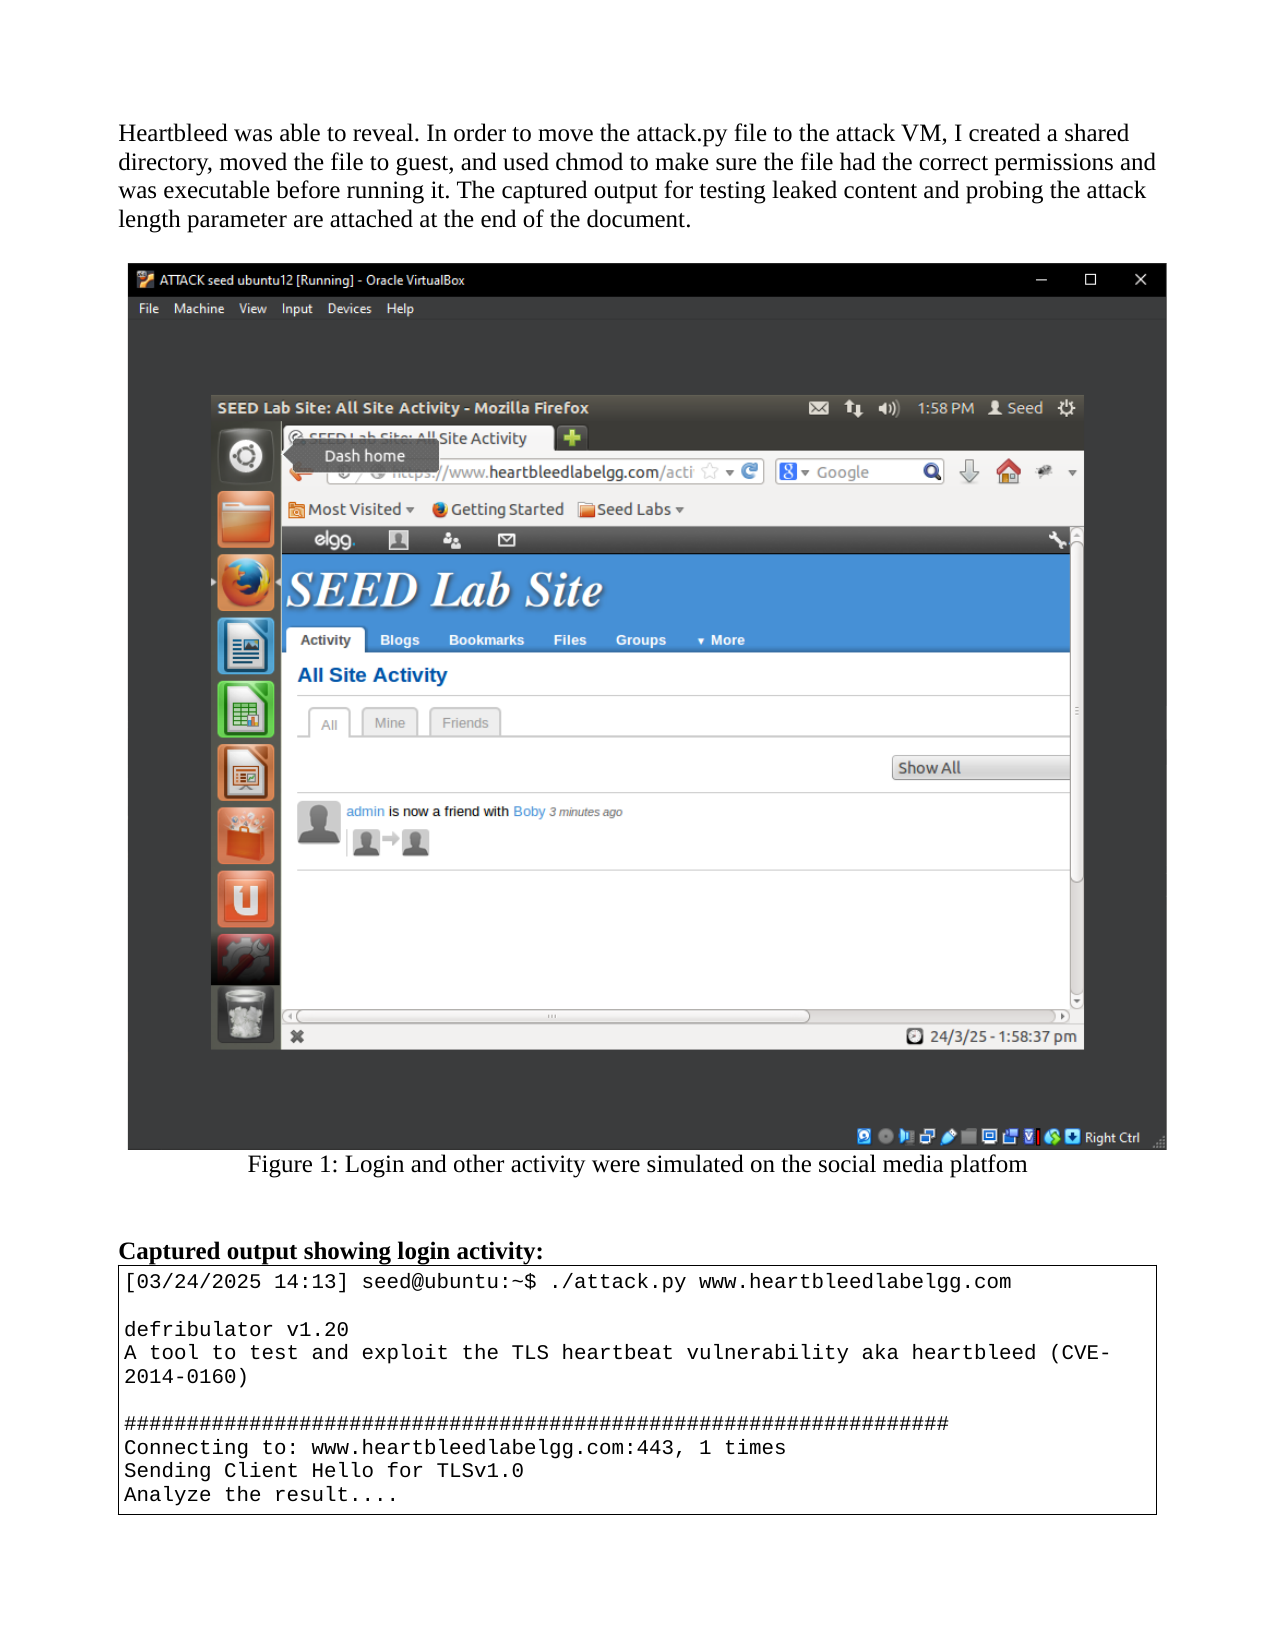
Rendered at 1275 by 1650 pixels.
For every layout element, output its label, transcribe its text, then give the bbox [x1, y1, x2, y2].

table_header [03/24/2025 14:13] seed@ubuntu:~$ ./attack.py www.heartbleedlabelgg.com defribulator v1.20 A tool to test and exploit the TLS heartbeat vulnerability aka heartbleed (CVE-2014-0160) ################################################################## Connecting to: www.heartbleedlabelgg.com:443, 1 times Sending Client Hello for TLSv1.0 Analyze the result.... [119, 1266, 1156, 1513]
text Heartbleed was able to reveal. In order to move the attack.py file to the attack VM, I created a shared directory, moved the file to guest, and used chmod to make sure the file had the correct permissions and was executable before running it. The captured output for testing leaked content and probing the attack length parameter are attached at the end of the document. [118, 118, 1157, 233]
text Figure 1: Login and other activity were simulated on the social media platfom [118, 262, 1157, 1178]
picture [127, 263, 1167, 1150]
text Captured output showing login activity: [118, 1236, 1157, 1264]
